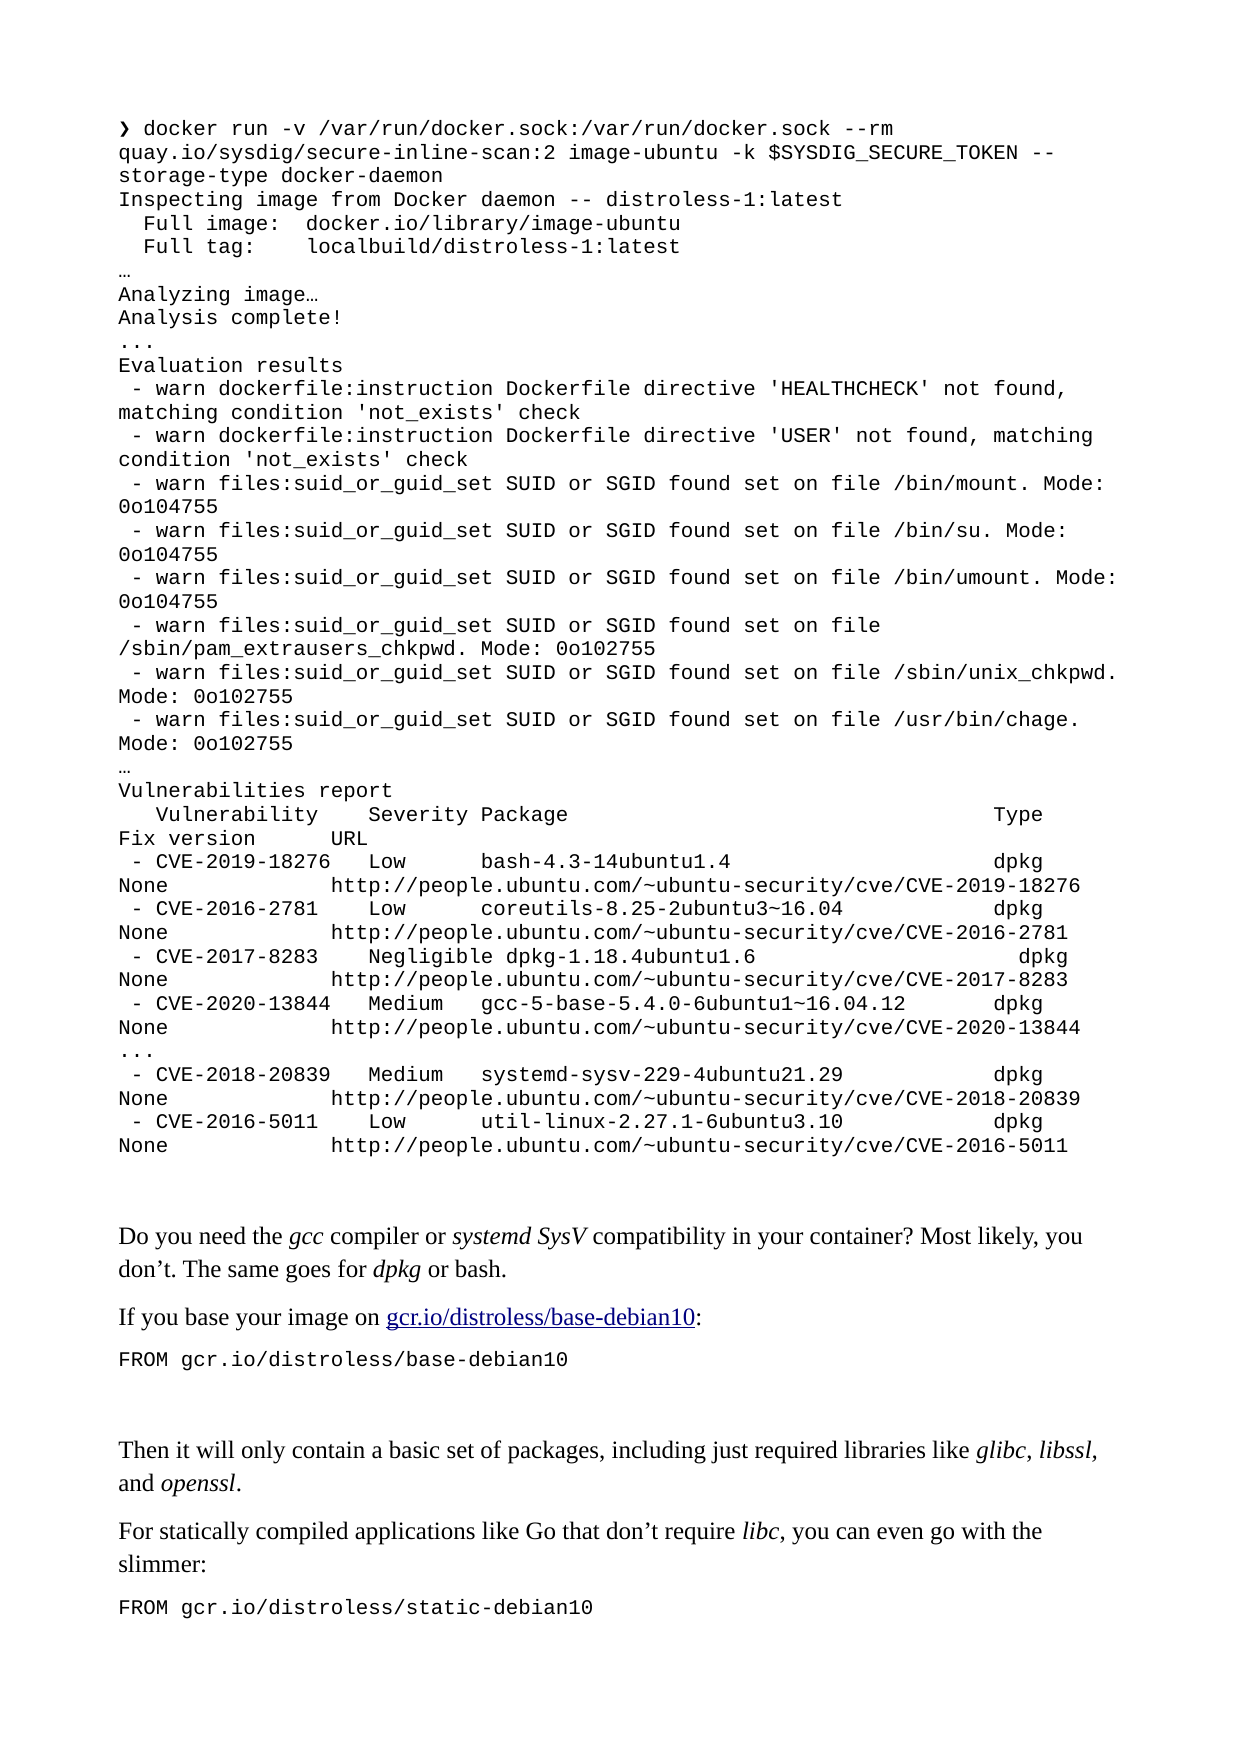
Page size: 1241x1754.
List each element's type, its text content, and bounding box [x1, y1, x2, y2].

text Full tag: localbuild/distroless-1:latest [118, 236, 1122, 260]
text - warn files:suid_or_guid_set SUID or SGID found set on file /sbin/unix_chkpwd. Mode: 0o102755 [118, 662, 1122, 709]
text Analyzing image… [118, 284, 1122, 307]
text - CVE-2017-8283 Negligible dpkg-1.18.4ubuntu1.6 dpkg None http://people.ubuntu.com/~ubuntu-security/cve/CVE-2017-8283 [118, 946, 1122, 993]
text Inspecting image from Docker daemon -- distroless-1:latest [118, 189, 1122, 213]
text - warn files:suid_or_guid_set SUID or SGID found set on file /sbin/pam_extrausers_chkpwd. Mode: 0o102755 [118, 615, 1122, 662]
text ... [118, 1040, 1122, 1064]
text For statically compiled applications like Go that don’t require libc, you can even go with the slimmer: [118, 1516, 1122, 1578]
text - CVE-2018-20839 Medium systemd-sysv-229-4ubuntu21.29 dpkg None http://people.ubuntu.com/~ubuntu-security/cve/CVE-2018-20839 [118, 1064, 1122, 1111]
text … [118, 260, 1122, 284]
text Do you need the gcc compiler or systemd SysV compatibility in your container? Most likely, you don’t. The same goes for dpkg or bash. [118, 1188, 1122, 1283]
text - warn files:suid_or_guid_set SUID or SGID found set on file /bin/umount. Mode: 0o104755 [118, 567, 1122, 615]
text FROM gcr.io/distroless/base-debian10 [118, 1349, 1122, 1373]
text Vulnerability Severity Package Type Fix version URL [118, 804, 1122, 851]
text Full image: docker.io/library/image-ubuntu [118, 213, 1122, 236]
text ❯ docker run -v /var/run/docker.sock:/var/run/docker.sock --rm quay.io/sysdig/secure-inline-scan:2 image-ubuntu -k $SYSDIG_SECURE_TOKEN --storage-type docker-daemon [118, 118, 1122, 189]
text ... [118, 331, 1122, 354]
text Analysis complete! [118, 307, 1122, 331]
text If you base your image on gcr.io/distroless/base-debian10: [118, 1302, 1122, 1330]
text - CVE-2016-5011 Low util-linux-2.27.1-6ubuntu3.10 dpkg None http://people.ubuntu.com/~ubuntu-security/cve/CVE-2016-5011 [118, 1111, 1122, 1158]
text Evaluation results [118, 354, 1122, 378]
text - warn dockerfile:instruction Dockerfile directive 'HEALTHCHECK' not found, matching condition 'not_exists' check [118, 378, 1122, 426]
text - CVE-2020-13844 Medium gcc-5-base-5.4.0-6ubuntu1~16.04.12 dpkg None http://people.ubuntu.com/~ubuntu-security/cve/CVE-2020-13844 [118, 993, 1122, 1040]
text - warn dockerfile:instruction Dockerfile directive 'USER' not found, matching condition 'not_exists' check [118, 426, 1122, 473]
text - warn files:suid_or_guid_set SUID or SGID found set on file /usr/bin/chage. Mode: 0o102755 [118, 709, 1122, 757]
text - warn files:suid_or_guid_set SUID or SGID found set on file /bin/mount. Mode: 0o104755 [118, 473, 1122, 520]
text - CVE-2016-2781 Low coreutils-8.25-2ubuntu3~16.04 dpkg None http://people.ubuntu.com/~ubuntu-security/cve/CVE-2016-2781 [118, 898, 1122, 946]
text - warn files:suid_or_guid_set SUID or SGID found set on file /bin/su. Mode: 0o104755 [118, 520, 1122, 567]
text … [118, 757, 1122, 780]
text Vulnerabilities report [118, 780, 1122, 804]
text - CVE-2019-18276 Low bash-4.3-14ubuntu1.4 dpkg None http://people.ubuntu.com/~ubuntu-security/cve/CVE-2019-18276 [118, 851, 1122, 898]
text FROM gcr.io/distroless/static-debian10 [118, 1597, 1122, 1620]
text Then it will only contain a basic set of packages, including just required libraries like glibc, libssl, and openssl. [118, 1402, 1122, 1497]
